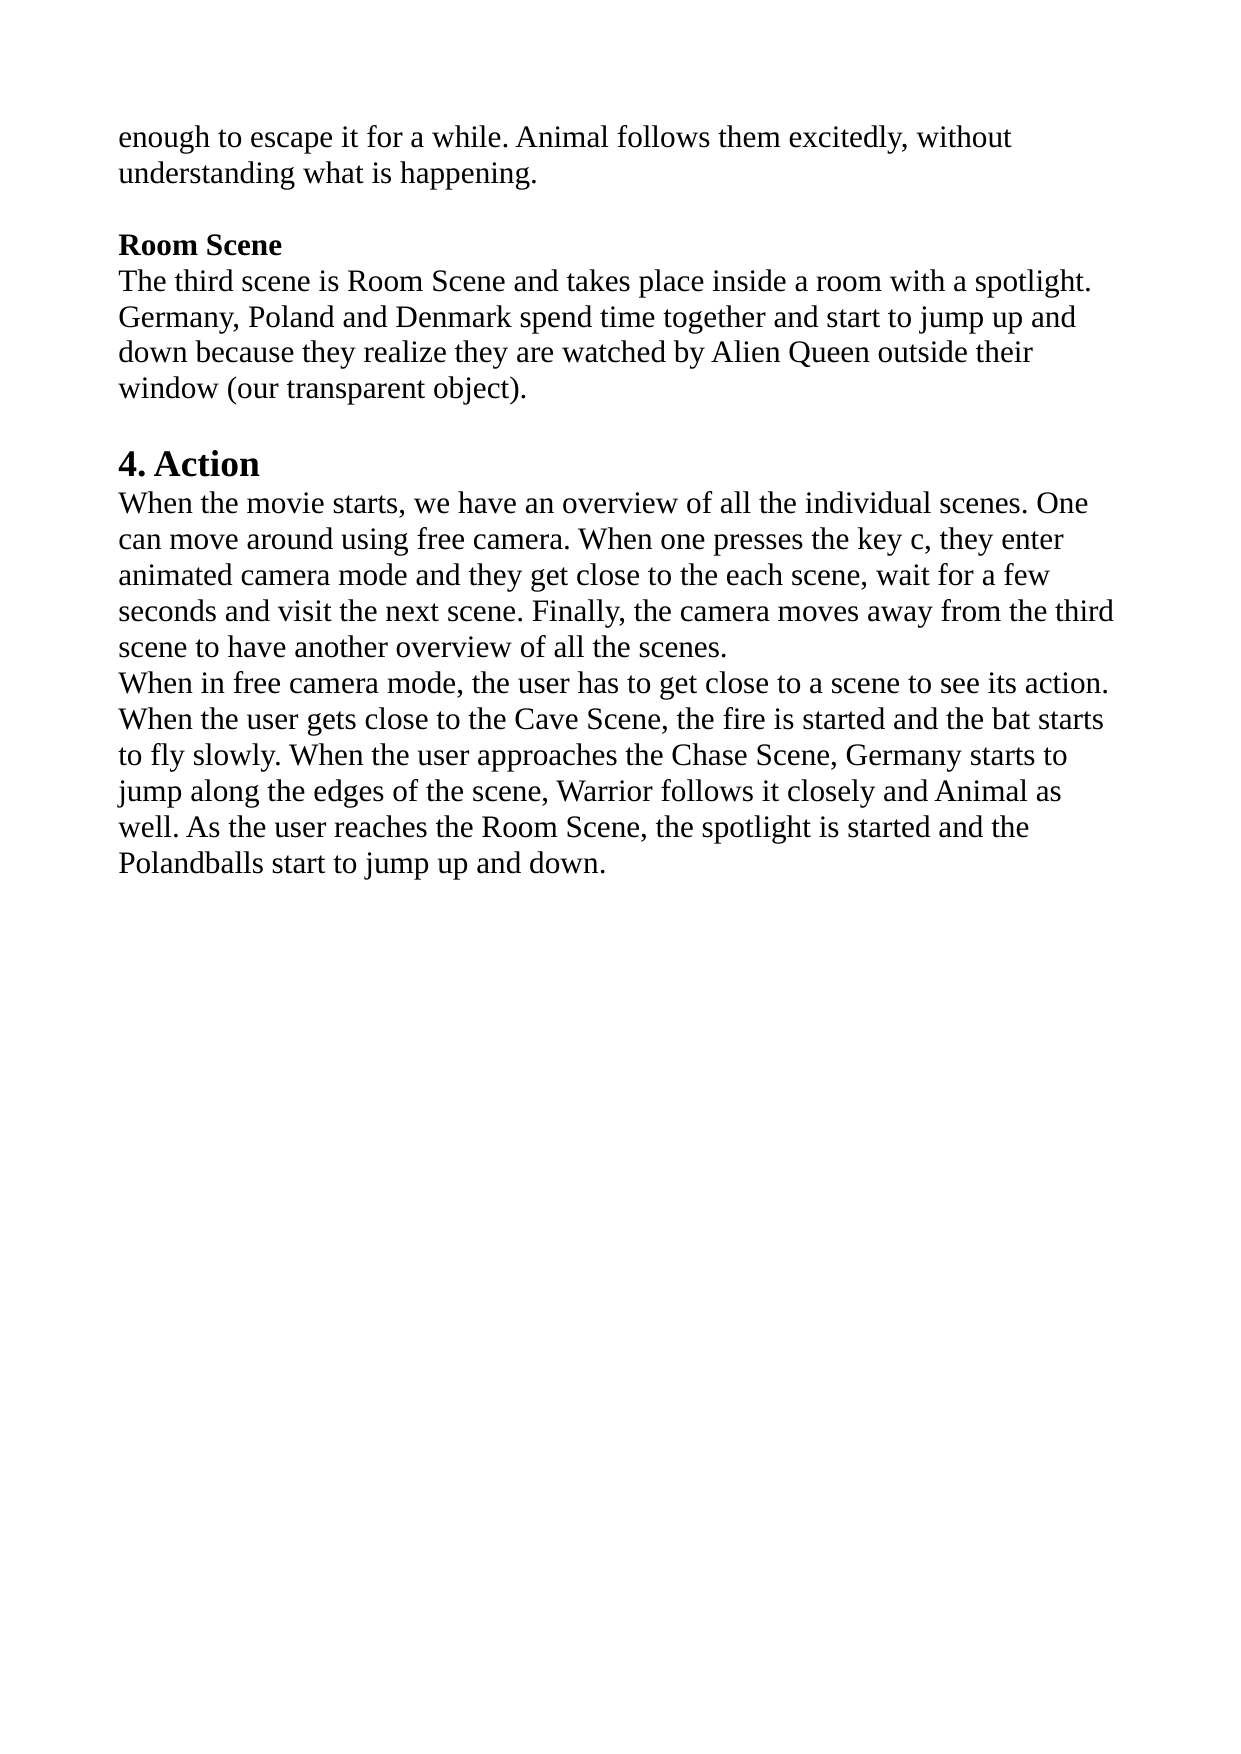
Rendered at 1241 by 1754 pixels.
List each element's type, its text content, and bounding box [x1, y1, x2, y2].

text When in free camera mode, the user has to get close to a scene to see its action. When the user gets close to the Cave Scene, the fire is started and the bat starts to fly slowly. When the user approaches the Chase Scene, Germany starts to jump along the edges of the scene, Warrior follows it closely and Animal as well. As the user reaches the Room Scene, the spotlight is started and the Polandballs start to jump up and down. [118, 664, 1122, 880]
text Room Scene [118, 226, 1122, 262]
text When the movie starts, we have an overview of all the individual scenes. One can move around using free camera. When one presses the key c, they enter animated camera mode and they get close to the each scene, wait for a few seconds and visit the next scene. Finally, the camera moves away from the third scene to have another overview of all the scenes. [118, 485, 1122, 664]
text 4. Action [118, 442, 1122, 485]
text The third scene is Room Scene and takes place inside a room with a spotlight. Germany, Poland and Denmark spend time together and start to jump up and down because they realize they are watched by Alien Queen outside their window (our transparent object). [118, 262, 1122, 406]
text enough to escape it for a while. Animal follows them excitedly, without understanding what is happening. [118, 118, 1122, 190]
